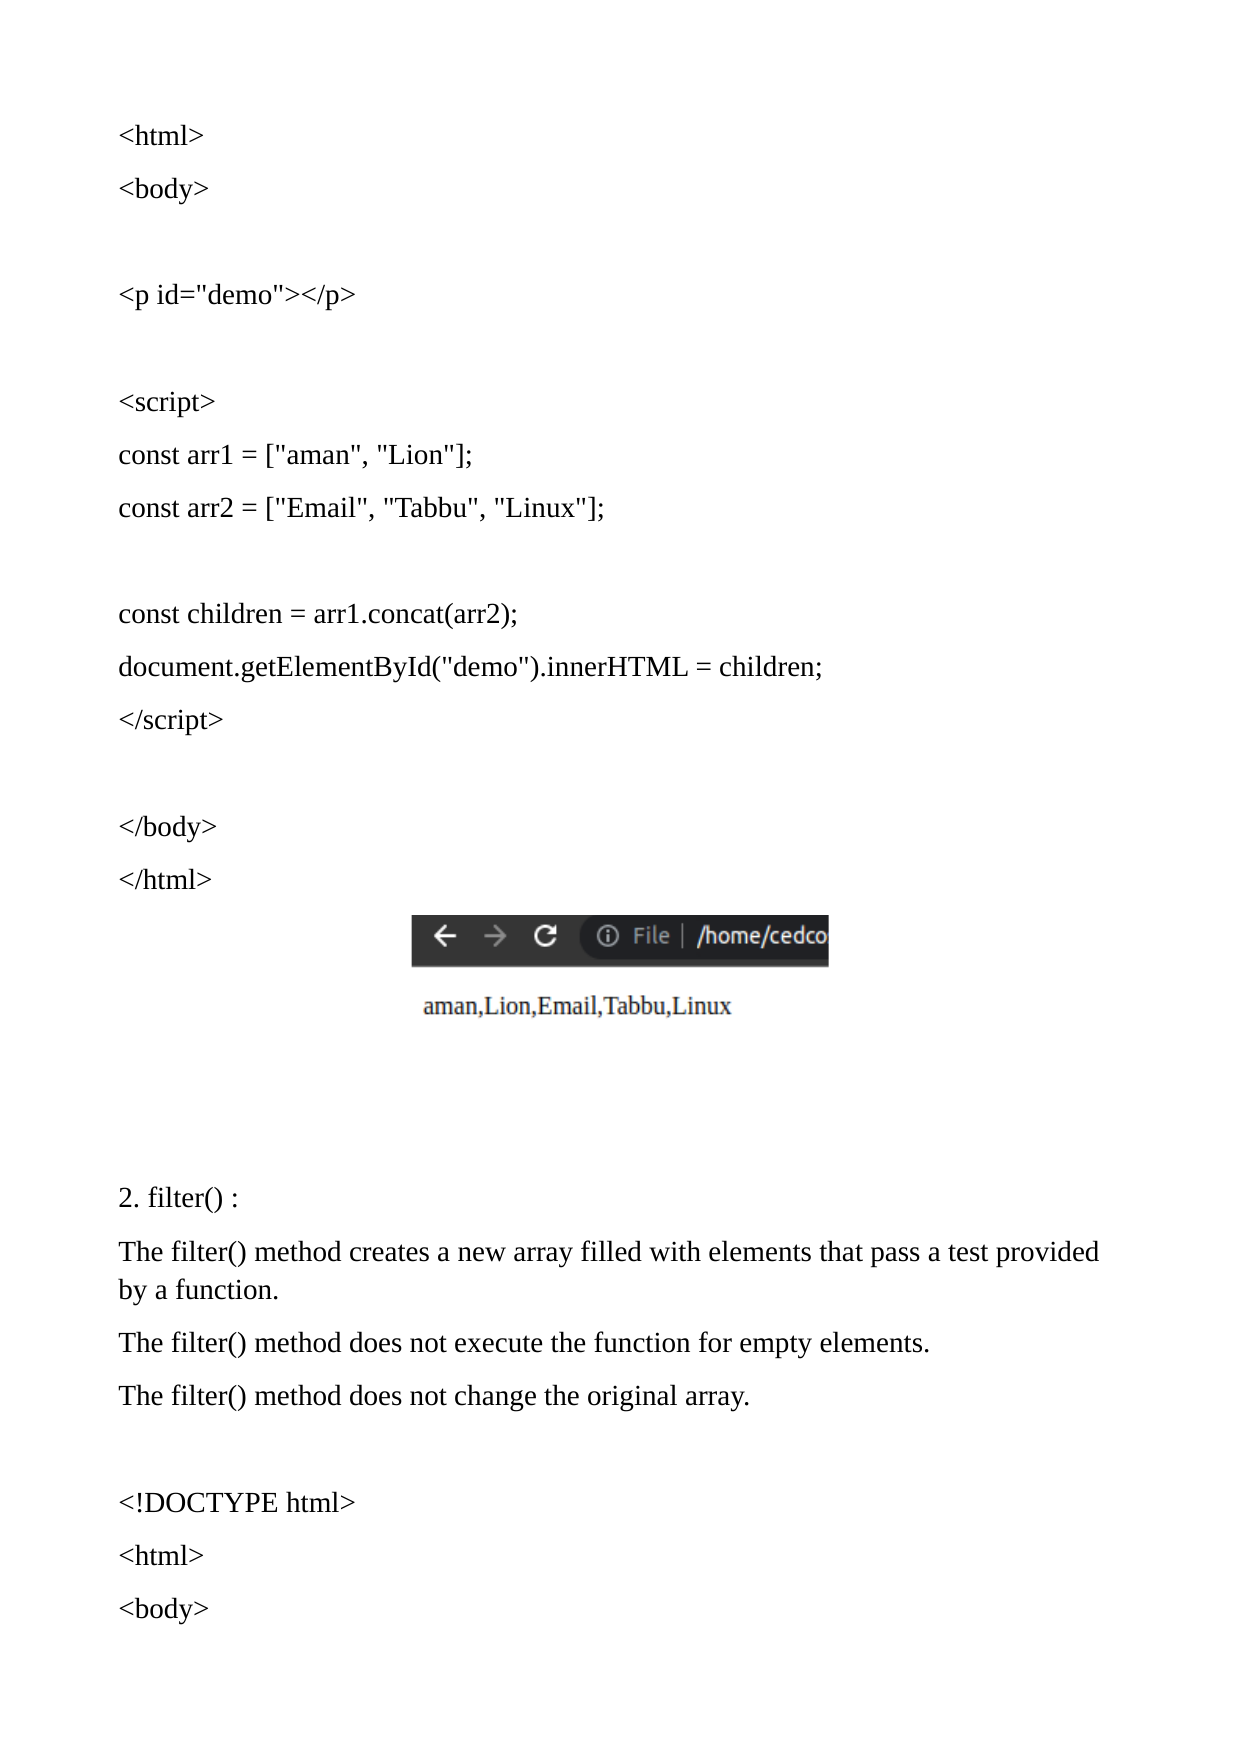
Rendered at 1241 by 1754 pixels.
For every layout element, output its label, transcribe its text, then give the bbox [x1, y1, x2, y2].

text </body> [118, 809, 1122, 842]
text The filter() method creates a new array filled with elements that pass a test provided by a function. [118, 1234, 1122, 1306]
text const children = arr1.concat(arr2); [118, 596, 1122, 630]
text </html> [118, 862, 1122, 895]
text <body> [118, 171, 1122, 205]
text <body> [118, 1591, 1122, 1624]
text <script> [118, 384, 1122, 417]
text The filter() method does not execute the function for empty elements. [118, 1325, 1122, 1359]
text <!DOCTYPE html> [118, 1485, 1122, 1518]
text const arr1 = ["aman", "Lion"]; [118, 437, 1122, 470]
text </script> [118, 702, 1122, 736]
text <html> [118, 118, 1122, 152]
text 2. filter() : [118, 1181, 1122, 1214]
text const arr2 = ["Email", "Tabbu", "Linux"]; [118, 490, 1122, 523]
text The filter() method does not change the original array. [118, 1378, 1122, 1412]
text <p id="demo"></p> [118, 277, 1122, 311]
text document.getElementById("demo").innerHTML = children; [118, 649, 1122, 683]
picture [411, 915, 829, 1104]
text <html> [118, 1538, 1122, 1571]
